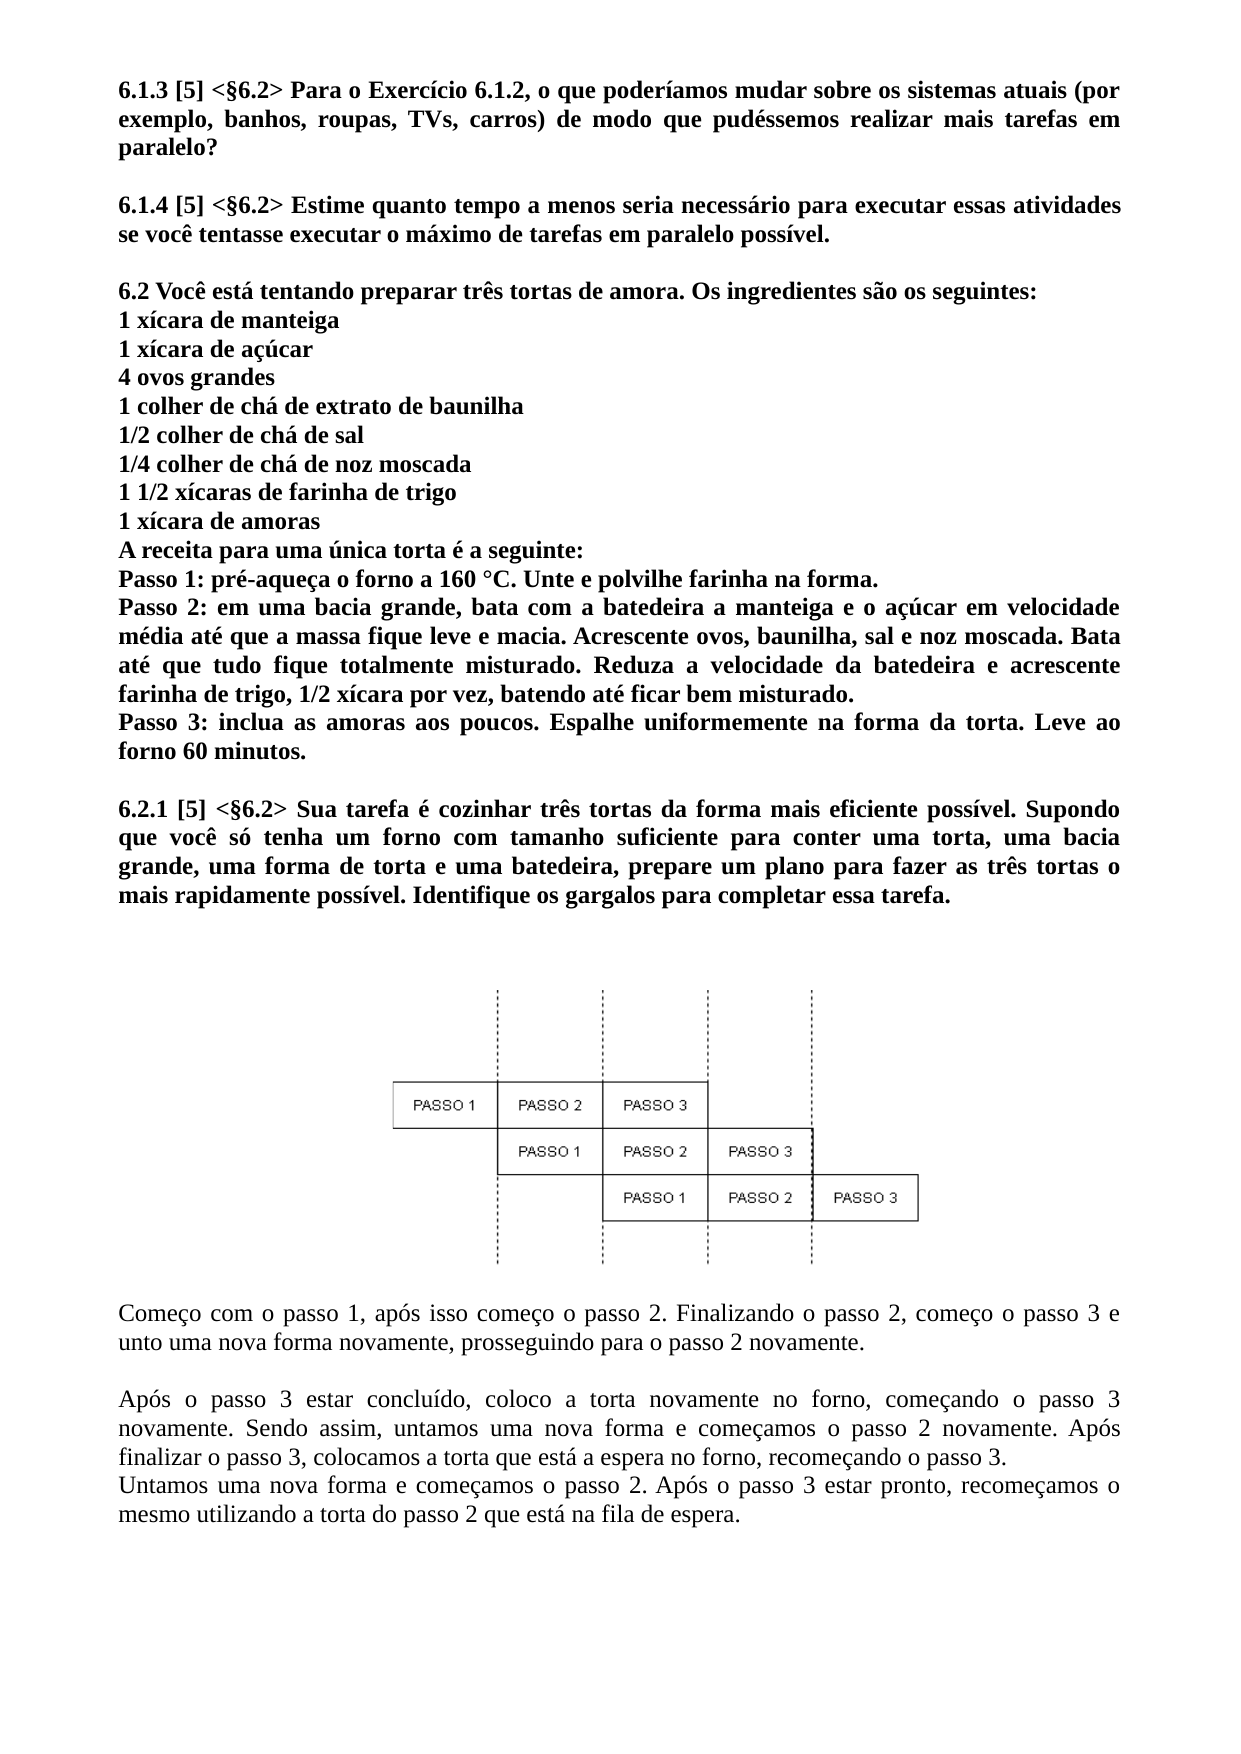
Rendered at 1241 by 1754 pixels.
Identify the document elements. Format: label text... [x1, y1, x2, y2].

text 6.2.1 [5] <§6.2> Sua tarefa é cozinhar três tortas da forma mais eficiente possível. Supondo que você só tenha um forno com tamanho suficiente para conter uma torta, uma bacia grande, uma forma de torta e uma batedeira, prepare um plano para fazer as três tortas o mais rapidamente possível. Identifique os gargalos para completar essa tarefa. [118, 794, 1122, 909]
text 1 xícara de manteiga [118, 305, 1122, 334]
picture [392, 990, 919, 1269]
text 1/2 colher de chá de sal [118, 420, 1122, 449]
text Passo 3: inclua as amoras aos poucos. Espalhe uniformemente na forma da torta. Leve ao forno 60 minutos. [118, 707, 1122, 765]
text 1 xícara de amoras [118, 506, 1122, 535]
text 4 ovos grandes [118, 362, 1122, 391]
text A receita para uma única torta é a seguinte: [118, 535, 1122, 564]
text 6.2 Você está tentando preparar três tortas de amora. Os ingredientes são os seguintes: [118, 276, 1122, 305]
text 1/4 colher de chá de noz moscada [118, 449, 1122, 477]
text Passo 2: em uma bacia grande, bata com a batedeira a manteiga e o açúcar em velocidade média até que a massa fique leve e macia. Acrescente ovos, baunilha, sal e noz moscada. Bata até que tudo fique totalmente misturado. Reduza a velocidade da batedeira e acrescente farinha de trigo, 1/2 xícara por vez, batendo até ficar bem misturado. [118, 592, 1122, 707]
text Untamos uma nova forma e começamos o passo 2. Após o passo 3 estar pronto, recomeçamos o mesmo utilizando a torta do passo 2 que está na fila de espera. [118, 1470, 1122, 1528]
text 1 colher de chá de extrato de baunilha [118, 391, 1122, 420]
text 1 xícara de açúcar [118, 334, 1122, 362]
text Começo com o passo 1, após isso começo o passo 2. Finalizando o passo 2, começo o passo 3 e unto uma nova forma novamente, prosseguindo para o passo 2 novamente. [118, 1298, 1122, 1355]
text Após o passo 3 estar concluído, coloco a torta novamente no forno, começando o passo 3 novamente. Sendo assim, untamos uma nova forma e começamos o passo 2 novamente. Após finalizar o passo 3, colocamos a torta que está a espera no forno, recomeçando o passo 3. [118, 1384, 1122, 1470]
text Passo 1: pré-aqueça o forno a 160 °C. Unte e polvilhe farinha na forma. [118, 564, 1122, 592]
text 6.1.4 [5] <§6.2> Estime quanto tempo a menos seria necessário para executar essas atividades se você tentasse executar o máximo de tarefas em paralelo possível. [118, 190, 1122, 247]
text 6.1.3 [5] <§6.2> Para o Exercício 6.1.2, o que poderíamos mudar sobre os sistemas atuais (por exemplo, banhos, roupas, TVs, carros) de modo que pudéssemos realizar mais tarefas em paralelo? [118, 75, 1122, 161]
text 1 1/2 xícaras de farinha de trigo [118, 477, 1122, 506]
